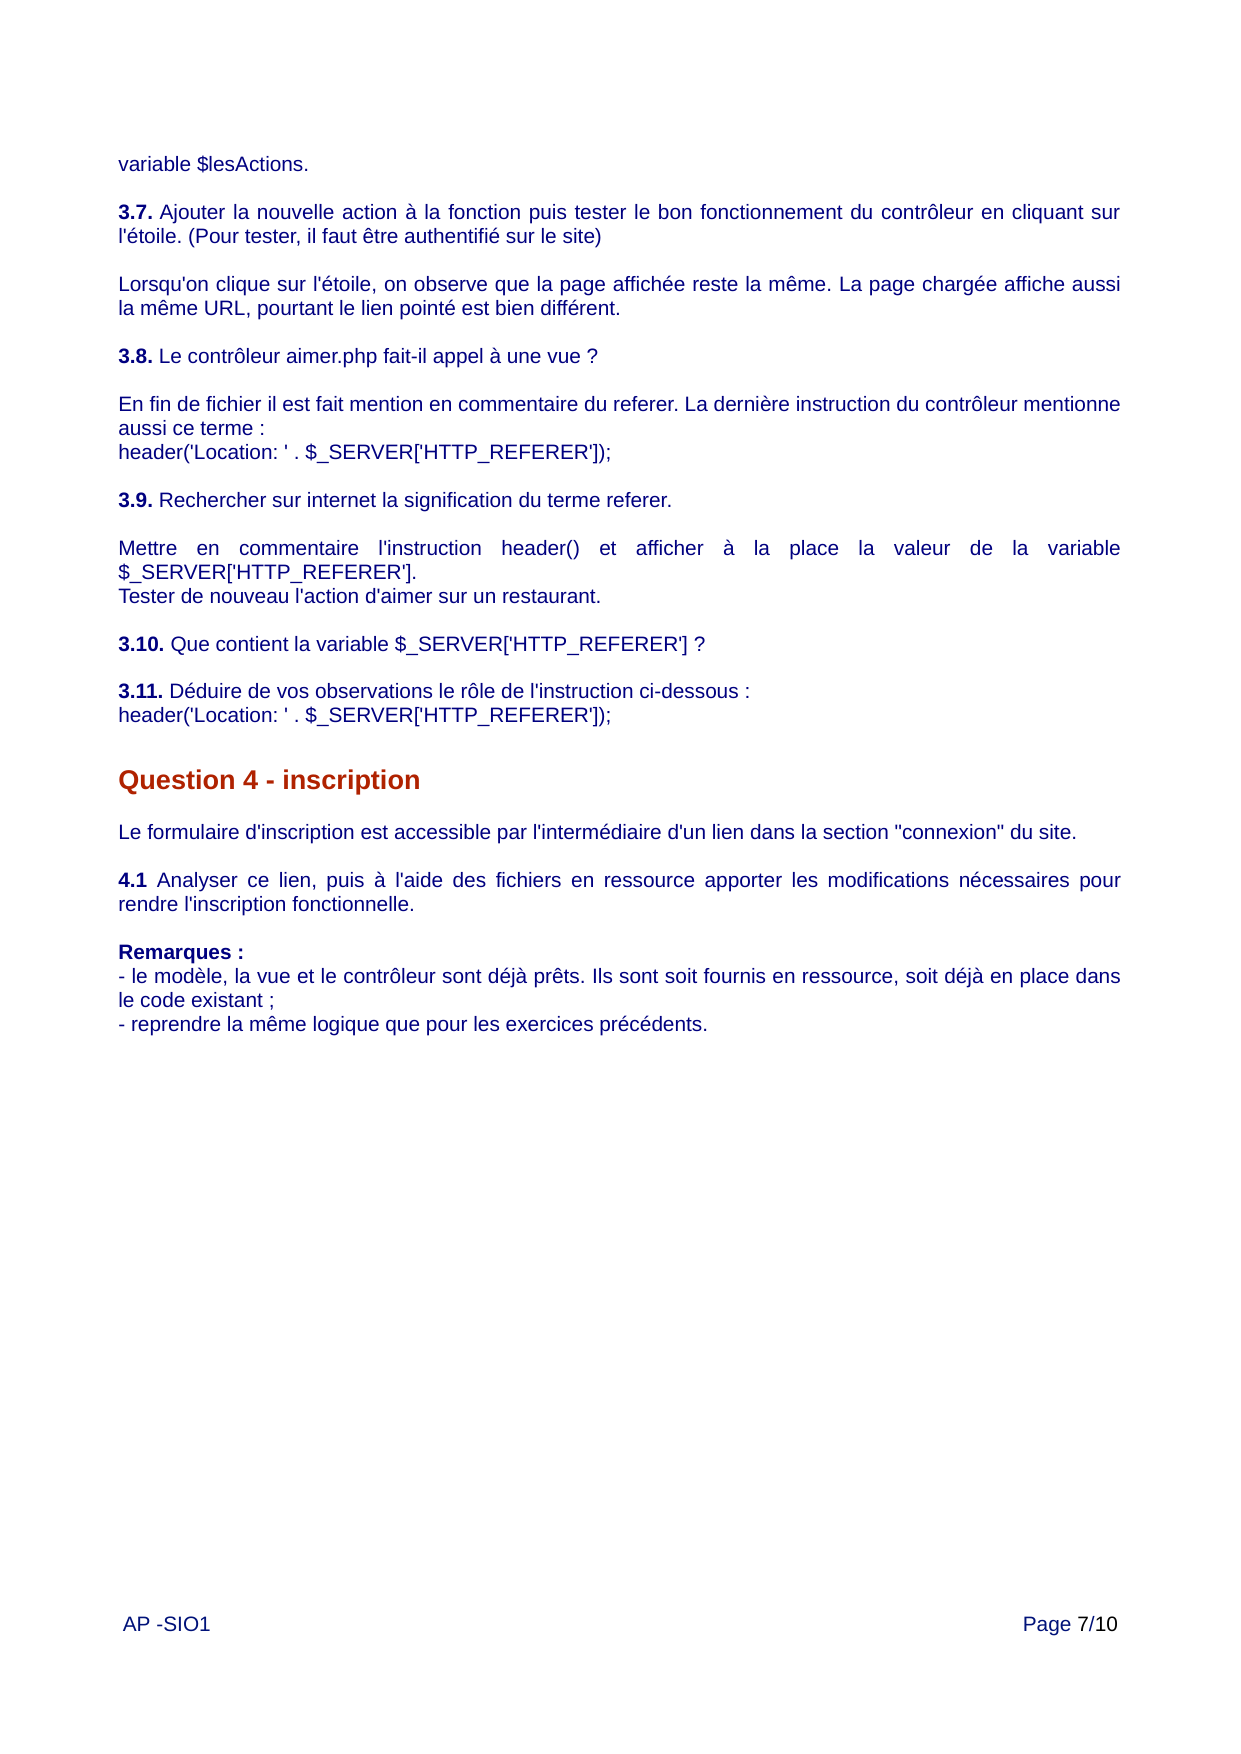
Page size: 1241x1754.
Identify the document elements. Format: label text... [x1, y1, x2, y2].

text 3.8. Le contrôleur aimer.php fait-il appel à une vue ? [118, 344, 1122, 368]
text 3.11. Déduire de vos observations le rôle de l'instruction ci-dessous : [118, 679, 1122, 703]
text - reprendre la même logique que pour les exercices précédents. [118, 1012, 1122, 1036]
text - le modèle, la vue et le contrôleur sont déjà prêts. Ils sont soit fournis en ressource, soit déjà en place dans le code existant ; [118, 964, 1122, 1012]
text Remarques : [118, 940, 1122, 964]
text header('Location: ' . $_SERVER['HTTP_REFERER']); [118, 440, 1122, 464]
text variable $lesActions. [118, 152, 1122, 176]
text Mettre en commentaire l'instruction header() et afficher à la place la valeur de la variable $_SERVER['HTTP_REFERER']. [118, 536, 1122, 583]
text Tester de nouveau l'action d'aimer sur un restaurant. [118, 583, 1122, 607]
text Lorsqu'on clique sur l'étoile, on observe que la page affichée reste la même. La page chargée affiche aussi la même URL, pourtant le lien pointé est bien différent. [118, 272, 1122, 320]
text 3.7. Ajouter la nouvelle action à la fonction puis tester le bon fonctionnement du contrôleur en cliquant sur l'étoile. (Pour tester, il faut être authentifié sur le site) [118, 200, 1122, 248]
text 3.10. Que contient la variable $_SERVER['HTTP_REFERER'] ? [118, 631, 1122, 655]
text 4.1 Analyser ce lien, puis à l'aide des fichiers en ressource apporter les modifications nécessaires pour rendre l'inscription fonctionnelle. [118, 868, 1122, 916]
text Question 4 - inscription [118, 764, 1122, 795]
text header('Location: ' . $_SERVER['HTTP_REFERER']); [118, 703, 1122, 727]
text Le formulaire d'inscription est accessible par l'intermédiaire d'un lien dans la section "connexion" du site. [118, 820, 1122, 844]
text 3.9. Rechercher sur internet la signification du terme referer. [118, 488, 1122, 512]
text En fin de fichier il est fait mention en commentaire du referer. La dernière instruction du contrôleur mentionne aussi ce terme : [118, 392, 1122, 440]
